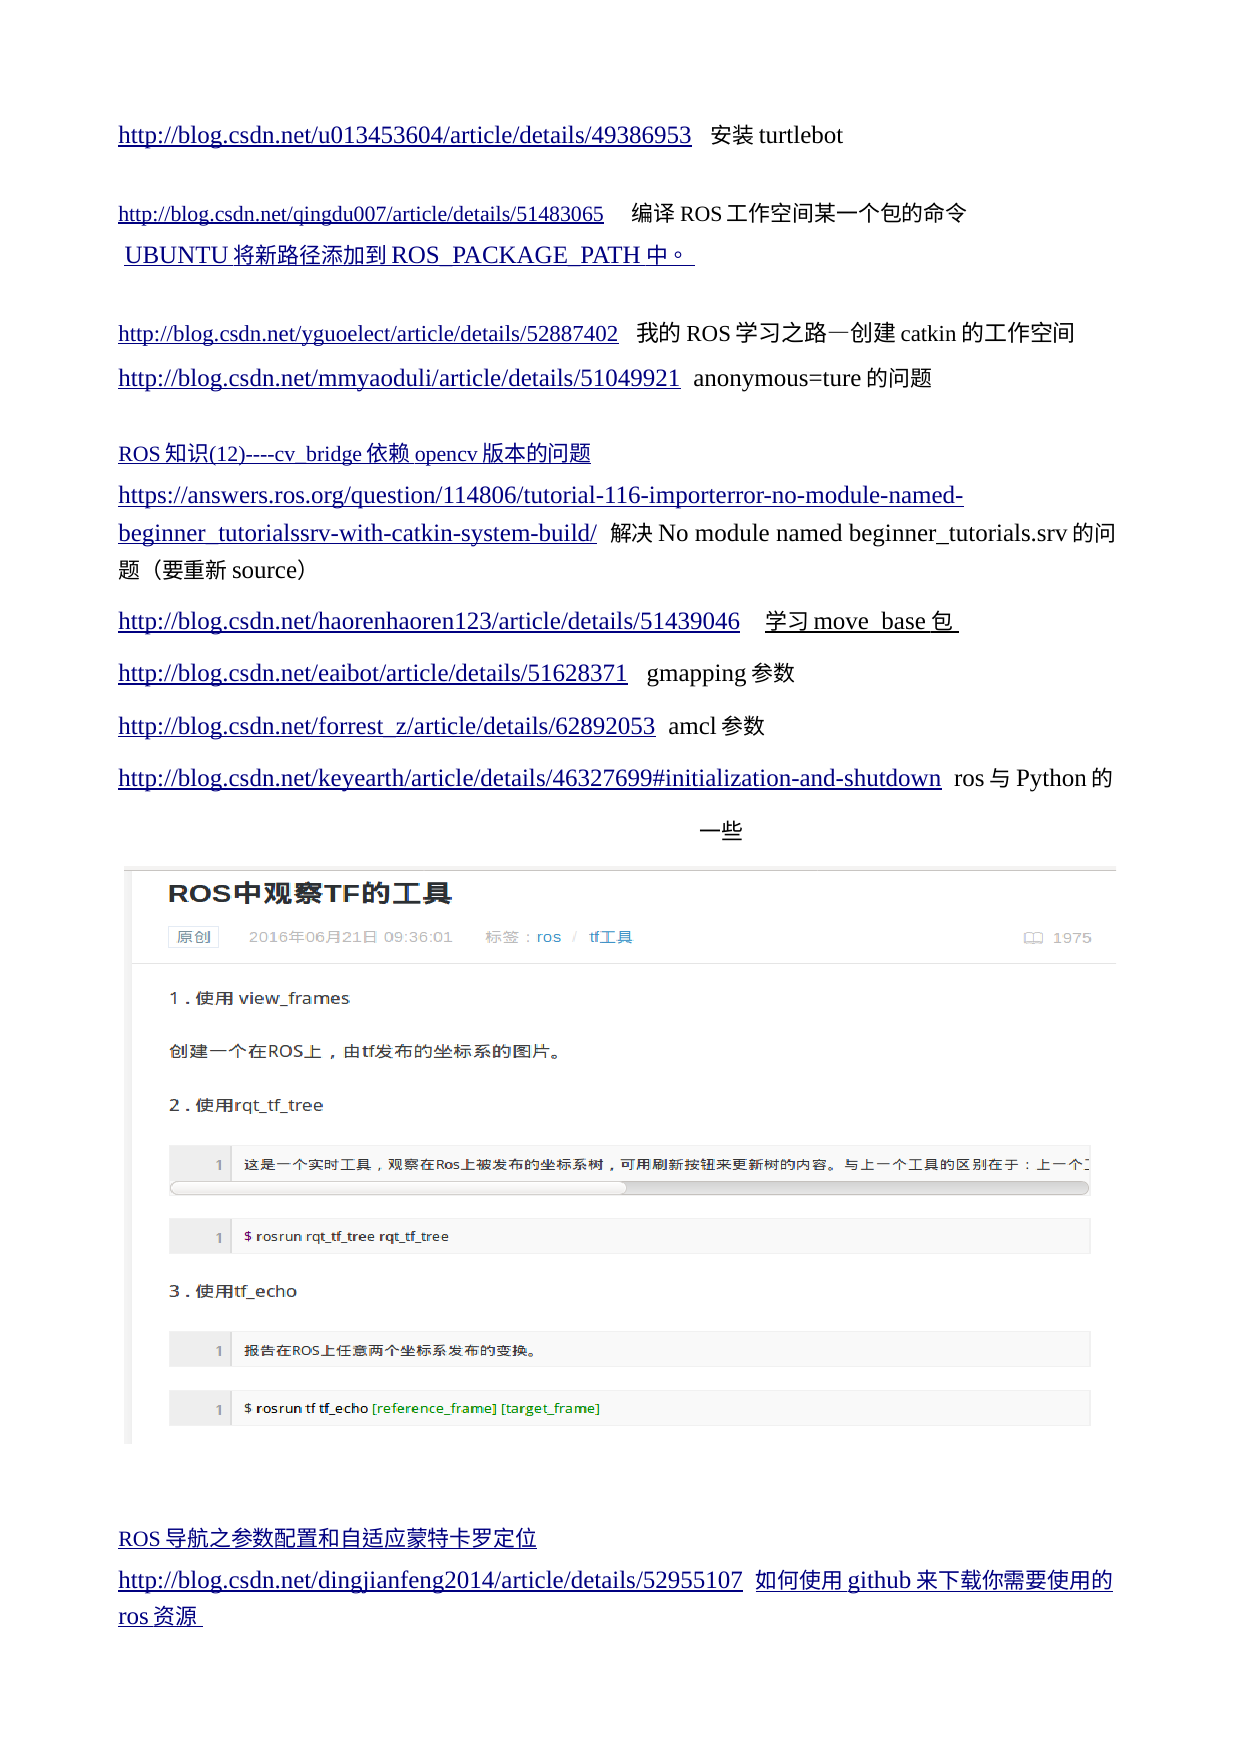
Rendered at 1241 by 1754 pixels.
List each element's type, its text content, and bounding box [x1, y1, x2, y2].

text http://blog.csdn.net/haorenhaoren123/article/details/51439046 学习move_base包 [118, 606, 1122, 636]
text http://blog.csdn.net/mmyaoduli/article/details/51049921 anonymous=ture的问题 [118, 361, 1122, 392]
text http://blog.csdn.net/eaibot/article/details/51628371 gmapping参数 [118, 656, 1122, 688]
text http://blog.csdn.net/forrest_z/article/details/62892053 amcl参数 [118, 709, 1122, 741]
subtitle http://blog.csdn.net/yguoelect/article/details/52887402 我的ROS学习之路—创建catkin的工作空间 [118, 315, 1122, 348]
text https://answers.ros.org/question/114806/tutorial-116-importerror-no-module-named-beginner_tutorialssrv-with-catkin-system-build/ 解决No module named beginner_tutorials.srv的问题（要重新source） [118, 481, 1122, 585]
text http://blog.csdn.net/u013453604/article/details/49386953 安装turtlebot [118, 118, 1122, 150]
subtitle http://blog.csdn.net/qingdu007/article/details/51483065 编译ROS工作空间某一个包的命令 [118, 196, 1122, 227]
text 一些 [118, 814, 1122, 846]
text http://blog.csdn.net/keyearth/article/details/46327699#initialization-and-shutdown ros与Python的 [118, 761, 1122, 793]
text http://blog.csdn.net/dingjianfeng2014/article/details/52955107 如何使用github来下载你需要使用的ros资源 [118, 1565, 1122, 1631]
picture [124, 866, 1117, 1444]
text UBUNTU将新路径添加到ROS_PACKAGE_PATH中。 [118, 240, 1122, 269]
subtitle ROS知识(12)----cv_bridge依赖opencv版本的问题 [118, 438, 1122, 468]
subtitle ROS导航之参数配置和自适应蒙特卡罗定位 [118, 1523, 1122, 1553]
